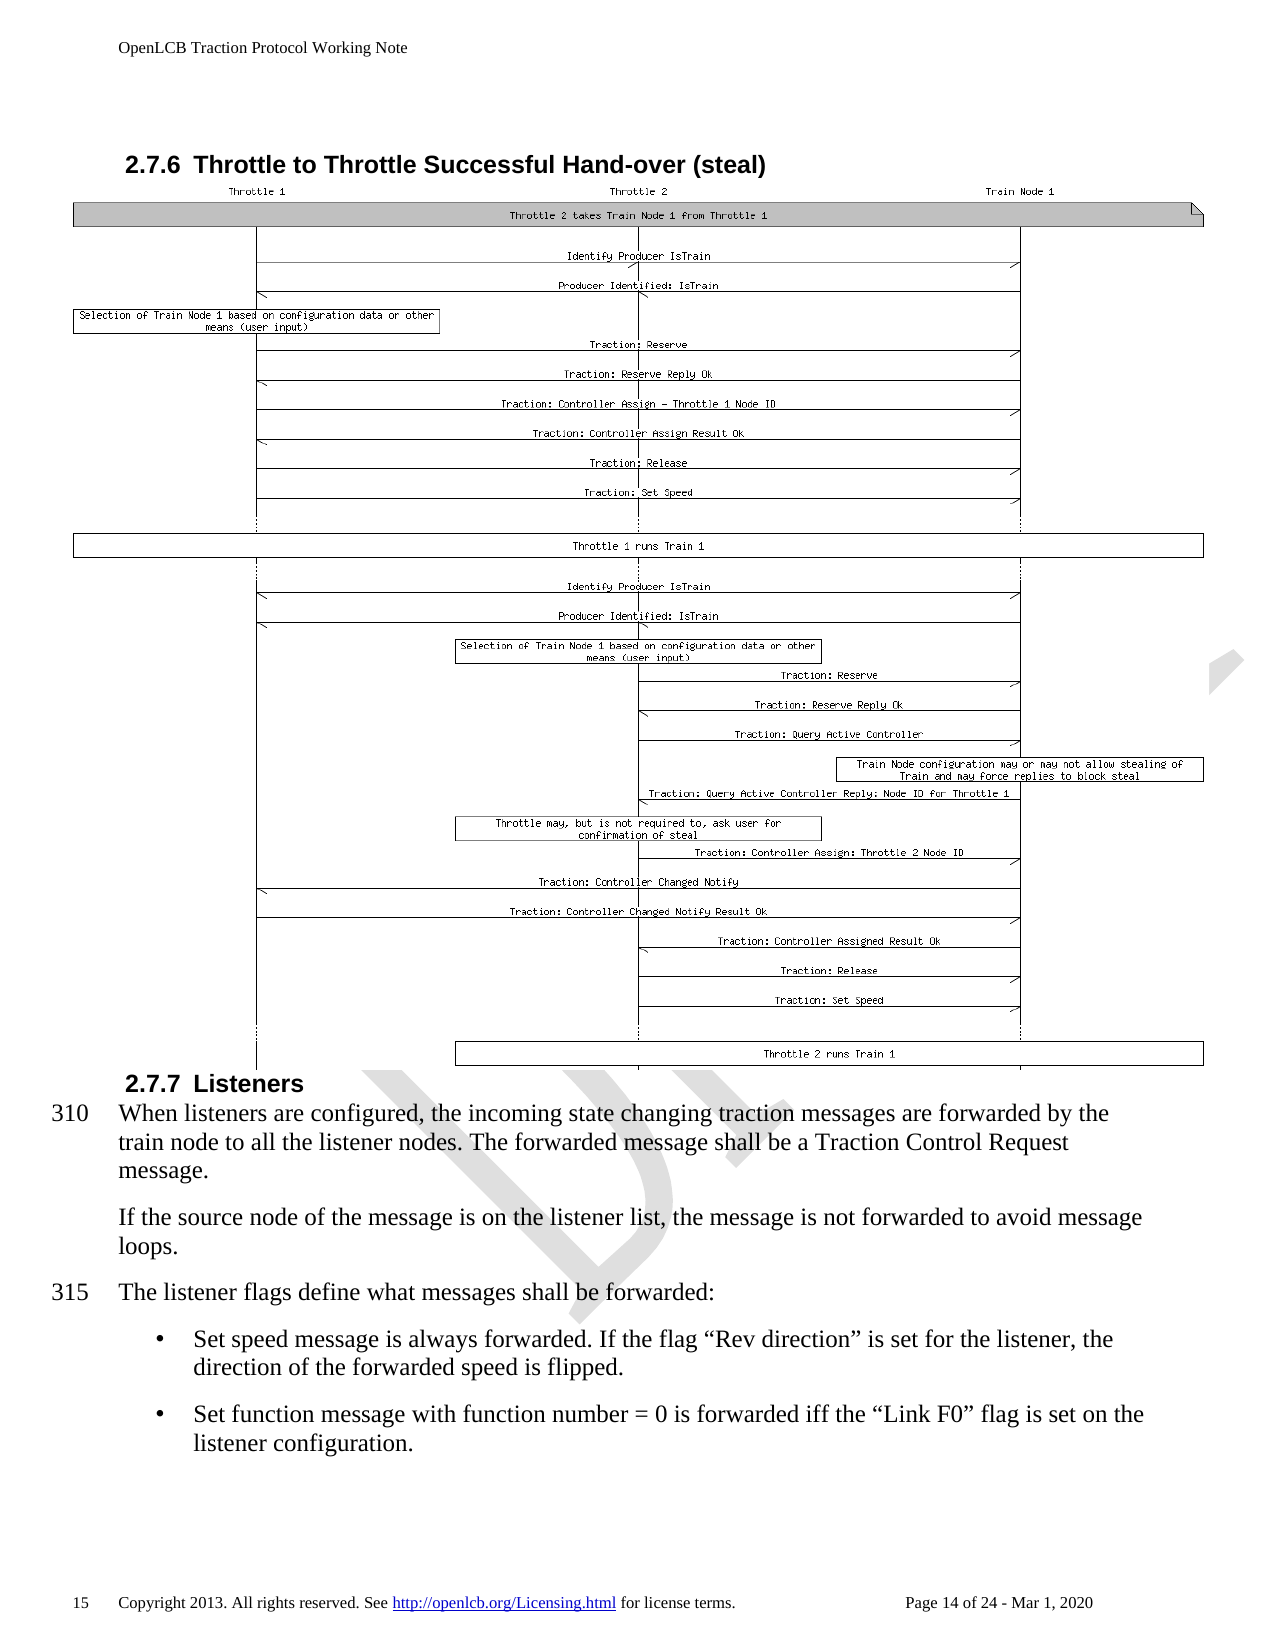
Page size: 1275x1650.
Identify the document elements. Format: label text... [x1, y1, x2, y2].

text When listeners are configured, the incoming state changing traction messages are forwarded by the train node to all the listener nodes. The forwarded message shall be a Traction Control Request message. [629, 1098, 1157, 1184]
text The listener flags define what messages shall be forwarded: [118, 1277, 577, 1306]
text If the source node of the message is on the listener list, the message is not forwarded to avoid message loops. [648, 1202, 1157, 1259]
list Set function message with function number = 0 is forwarded iff the “Link F0” flag is set on the listener configuration. [156, 1399, 1157, 1456]
text If the source node of the message is on the listener list, the message is not forwarded to avoid message loops. [118, 1202, 549, 1259]
text When listeners are configured, the incoming state changing traction messages are forwarded by the train node to all the listener nodes. The forwarded message shall be a Traction Control Request message. [118, 1098, 474, 1184]
subtitle Throttle to Throttle Successful Hand-over (steal) [118, 150, 1157, 178]
text If the source node of the message is on the listener list, the message is not forwarded to avoid message loops. [535, 1202, 645, 1259]
subtitle [606, 1070, 698, 1098]
picture [65, 178, 1210, 1070]
subtitle [403, 1070, 587, 1098]
subtitle [713, 1070, 1157, 1098]
text The listener flags define what messages shall be forwarded: [600, 1277, 1157, 1306]
text When listeners are configured, the incoming state changing traction messages are forwarded by the train node to all the listener nodes. The forwarded message shall be a Traction Control Request message. [431, 1098, 642, 1184]
list Set speed message is always forwarded. If the flag “Rev direction” is set for the listener, the direction of the forwarded speed is flipped. [156, 1324, 1157, 1381]
subtitle Listeners [118, 1070, 388, 1098]
